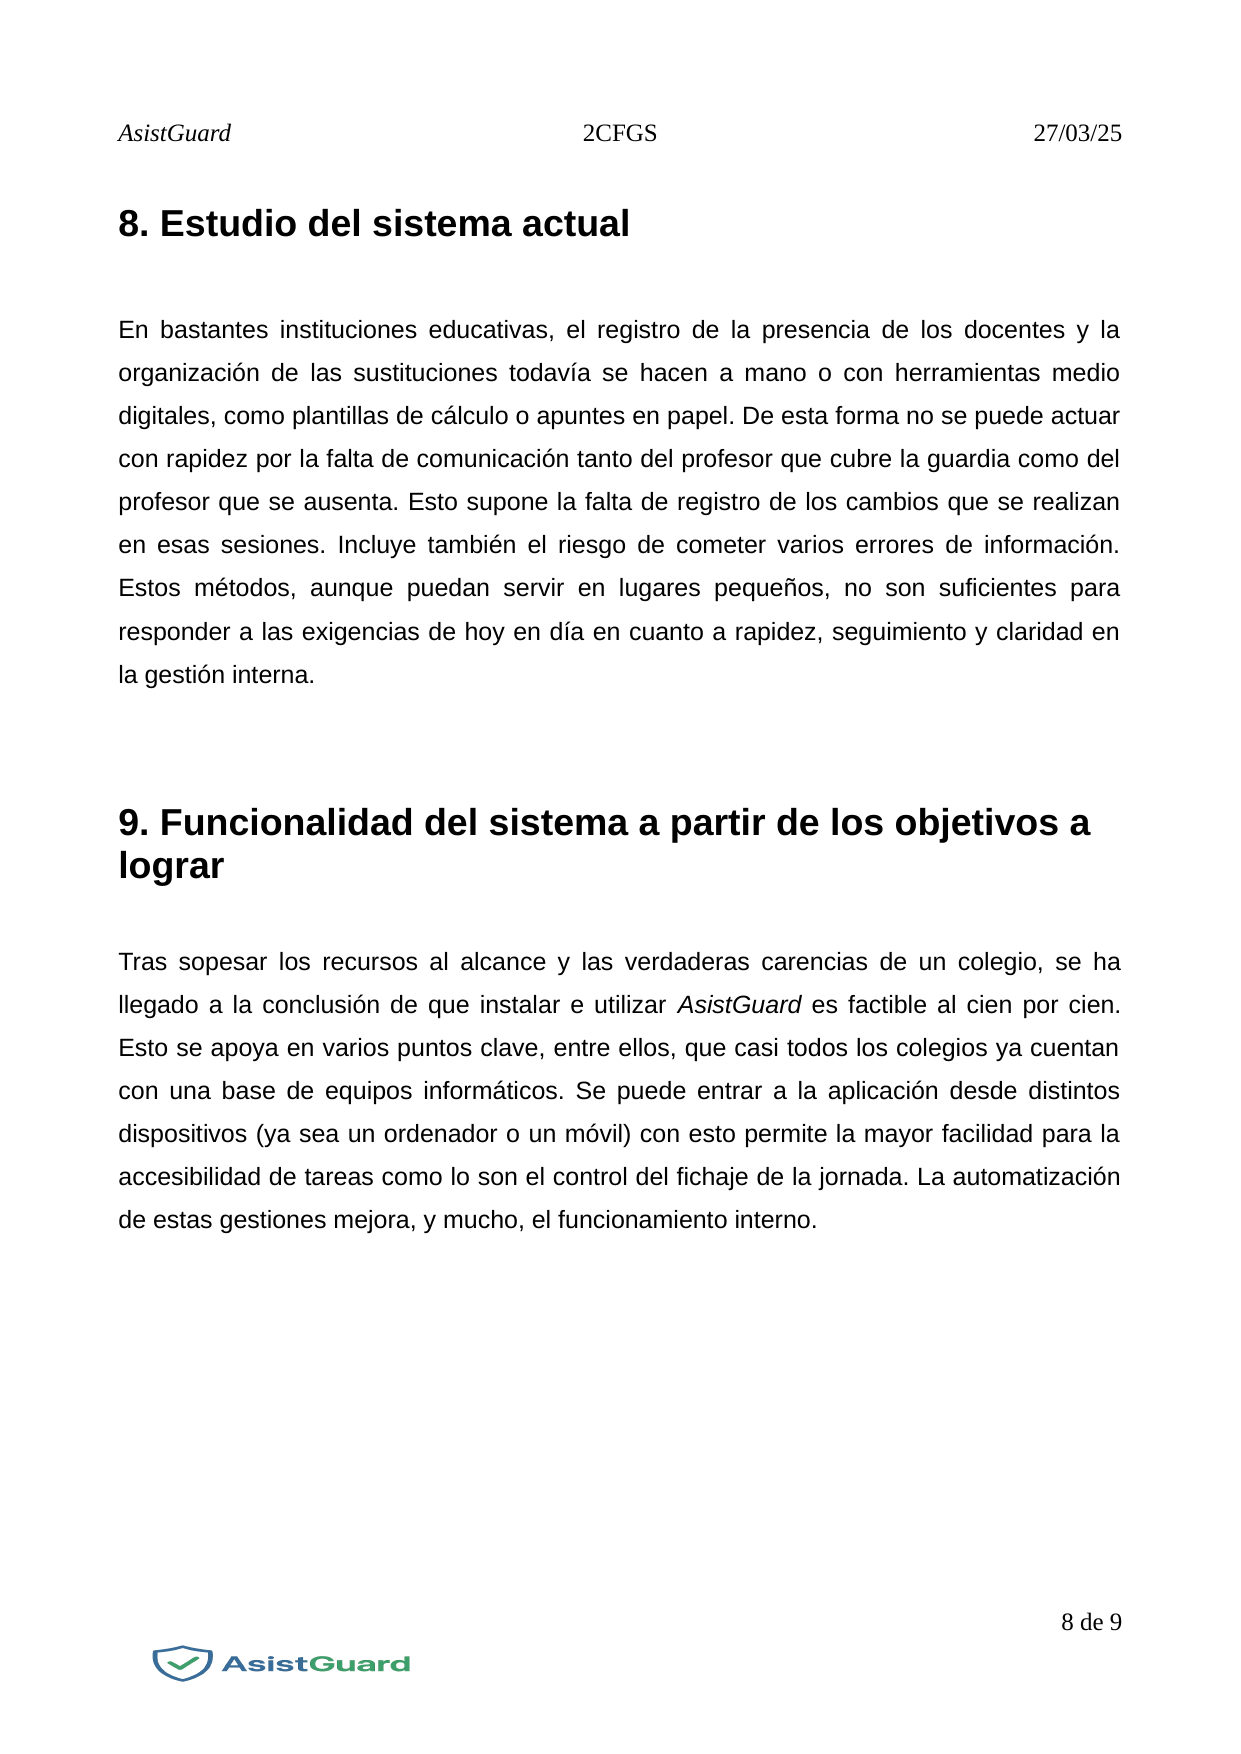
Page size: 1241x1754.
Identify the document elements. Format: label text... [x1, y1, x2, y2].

subtitle 9. Funcionalidad del sistema a partir de los objetivos a lograr [118, 800, 1122, 886]
text Tras sopesar los recursos al alcance y las verdaderas carencias de un colegio, se ha llegado a la conclusión de que instalar e utilizar AsistGuard es factible al cien por cien. Esto se apoya en varios puntos clave, entre ellos, que casi todos los colegios ya cuentan con una base de equipos informáticos. Se puede entrar a la aplicación desde distintos dispositivos (ya sea un ordenador o un móvil) con esto permite la mayor facilidad para la accesibilidad de tareas como lo son el control del fichaje de la jornada. La automatización de estas gestiones mejora, y mucho, el funcionamiento interno. [118, 946, 1122, 1234]
text En bastantes instituciones educativas, el registro de la presencia de los docentes y la organización de las sustituciones todavía se hacen a mano o con herramientas medio digitales, como plantillas de cálculo o apuntes en papel. De esta forma no se puede actuar con rapidez por la falta de comunicación tanto del profesor que cubre la guardia como del profesor que se ausenta. Esto supone la falta de registro de los cambios que se realizan en esas sesiones. Incluye también el riesgo de cometer varios errores de información. Estos métodos, aunque puedan servir en lugares pequeños, no son suficientes para responder a las exigencias de hoy en día en cuanto a rapidez, seguimiento y claridad en la gestión interna. [118, 315, 1122, 688]
subtitle 8. Estudio del sistema actual [118, 201, 1122, 244]
picture [118, 1578, 443, 1754]
